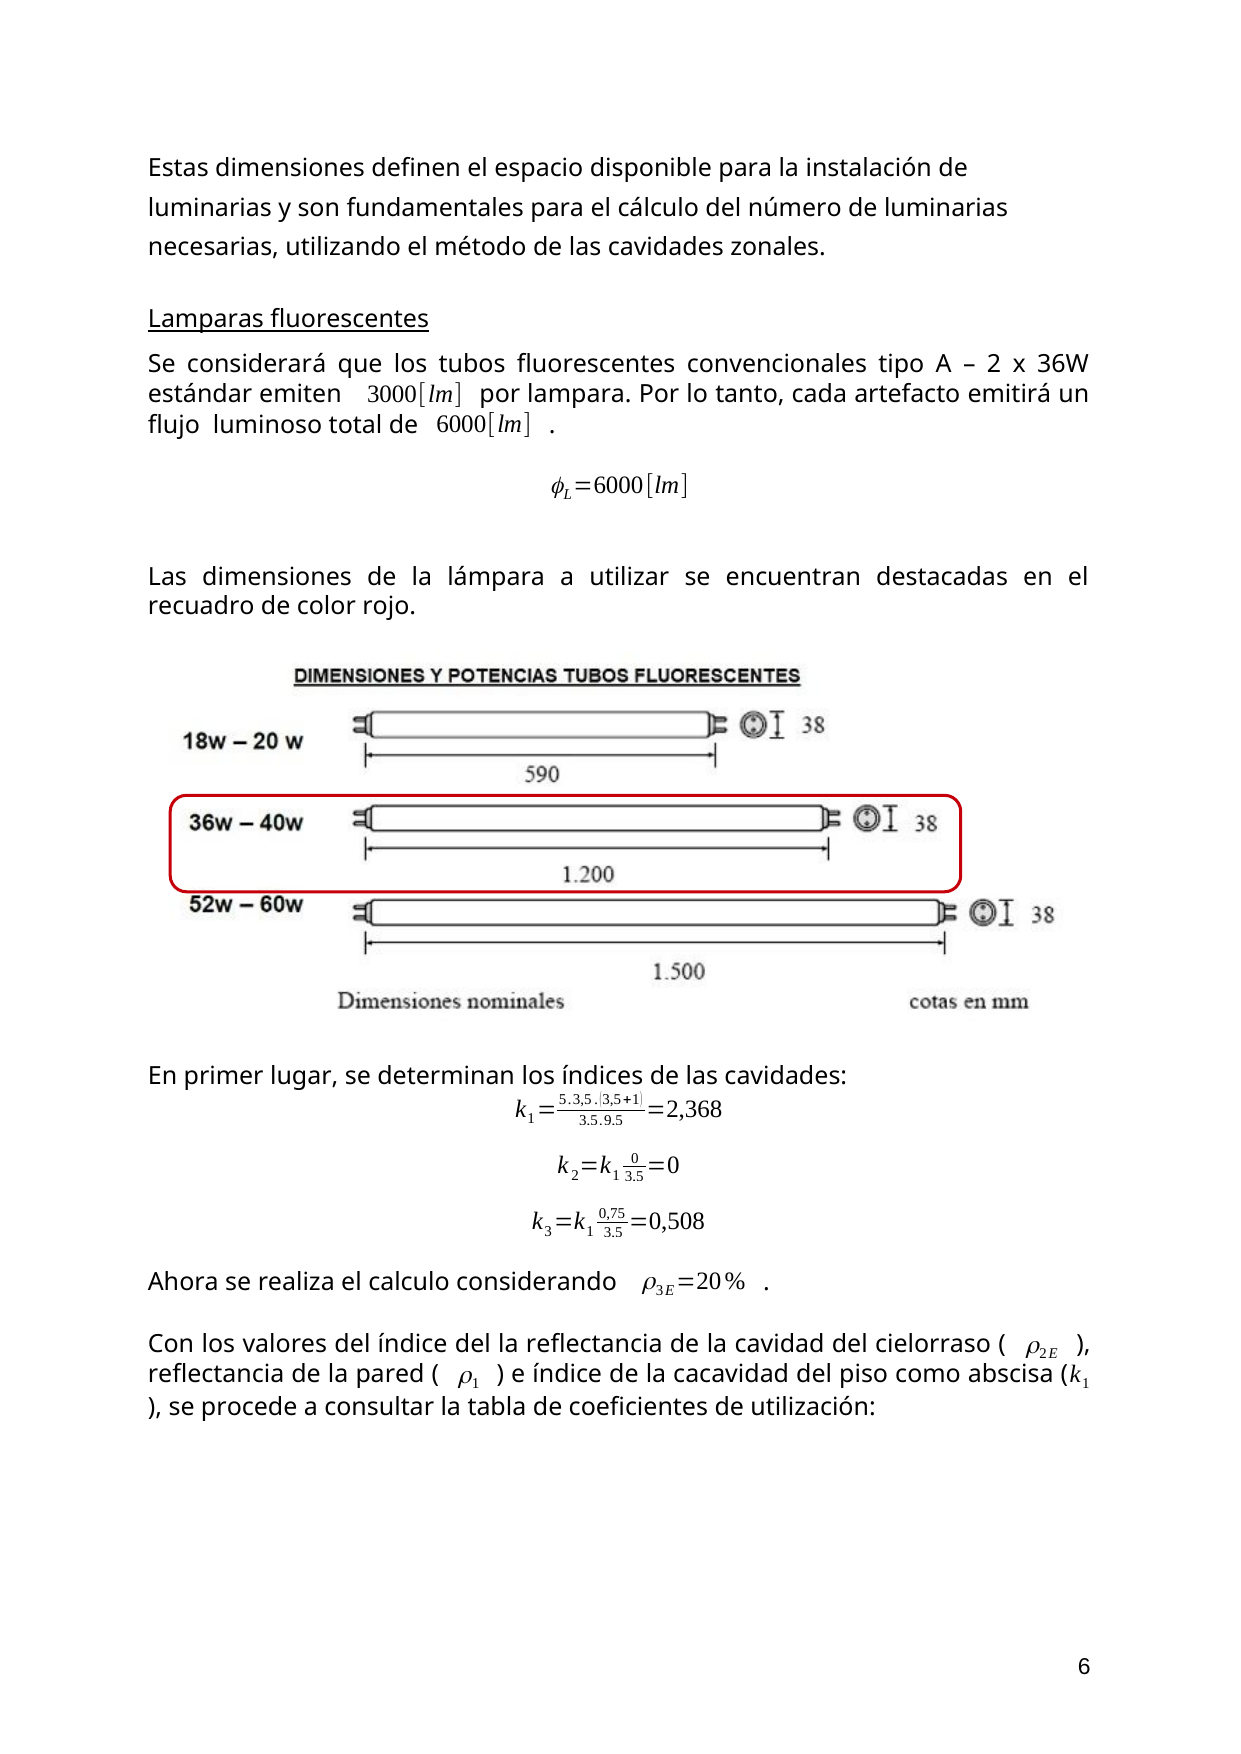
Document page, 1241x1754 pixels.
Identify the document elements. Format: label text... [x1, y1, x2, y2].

text Se considerará que los tubos fluorescentes convencionales tipo A – 2 x 36W estándar emiten por lampara. Por lo tanto, cada artefacto emitirá un flujo luminoso total de. [148, 348, 1090, 440]
subtitle Lamparas fluorescentes [148, 301, 1090, 335]
text Con los valores del índice del la reflectancia de la cavidad del cielorraso (), reflectancia de la pared () e índice de la cacavidad del piso como abscisa (), se procede a consultar la tabla de coeficientes de utilización: [148, 1327, 1090, 1422]
text Estas dimensiones definen el espacio disponible para la instalación de luminarias y son fundamentales para el cálculo del número de luminarias necesarias, utilizando el método de las cavidades zonales. [148, 150, 1090, 262]
text Las dimensiones de la lámpara a utilizar se encuentran destacadas en el recuadro de color rojo. [148, 560, 1090, 622]
picture [147, 652, 1091, 1030]
text Ahora se realiza el calculo considerando . [148, 1264, 1090, 1296]
text En primer lugar, se determinan los índices de las cavidades: [148, 1060, 1090, 1091]
